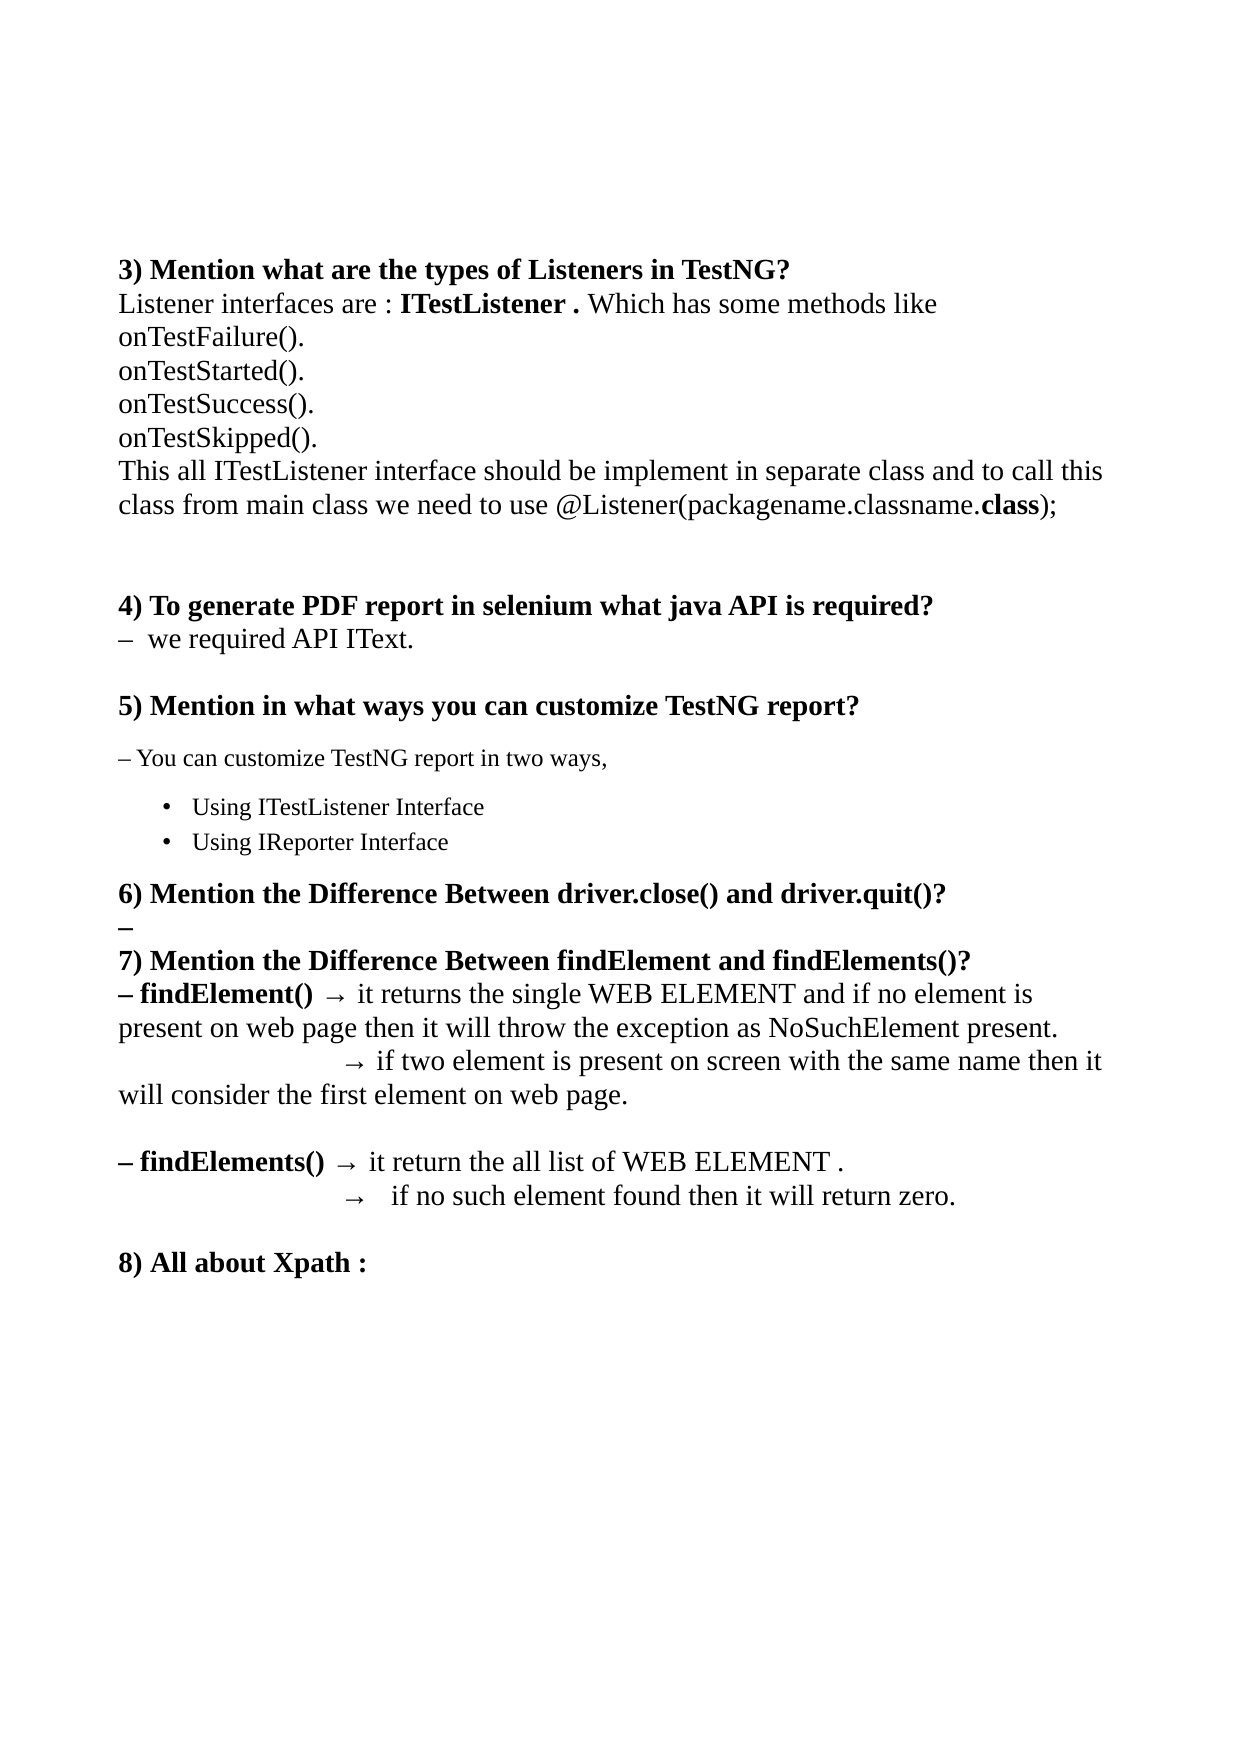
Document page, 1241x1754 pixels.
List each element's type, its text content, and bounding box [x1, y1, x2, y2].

text Listener interfaces are : ITestListener . Which has some methods like onTestFailure(). [118, 286, 1122, 353]
text 6) Mention the Difference Between driver.close() and driver.quit()? [118, 876, 1122, 909]
text 4) To generate PDF report in selenium what java API is required? [118, 588, 1122, 621]
text onTestSuccess(). [118, 386, 1122, 420]
text – we required API IText. [118, 621, 1122, 655]
list Using ITestListener Interface [162, 792, 1122, 821]
text – findElement() → it returns the single WEB ELEMENT and if no element is present on web page then it will throw the exception as NoSuchElement present. [118, 976, 1122, 1043]
text This all ITestListener interface should be implement in separate class and to call this class from main class we need to use @Listener(packagename.classname.class); [118, 453, 1122, 521]
text 5) Mention in what ways you can customize TestNG report? [118, 688, 1122, 722]
text – findElements() → it return the all list of WEB ELEMENT . [118, 1144, 1122, 1178]
text 7) Mention the Difference Between findElement and findElements()? [118, 943, 1122, 976]
text onTestStarted(). [118, 353, 1122, 386]
text onTestSkipped(). [118, 420, 1122, 453]
text 3) Mention what are the types of Listeners in TestNG? [118, 252, 1122, 286]
text → if no such element found then it will return zero. [118, 1178, 1122, 1211]
text – You can customize TestNG report in two ways, [118, 743, 1122, 772]
list Using IReporter Interface [162, 827, 1122, 855]
text → if two element is present on screen with the same name then it will consider the first element on web page. [118, 1043, 1122, 1111]
text – [118, 909, 1122, 943]
text 8) All about Xpath : [118, 1245, 1122, 1278]
